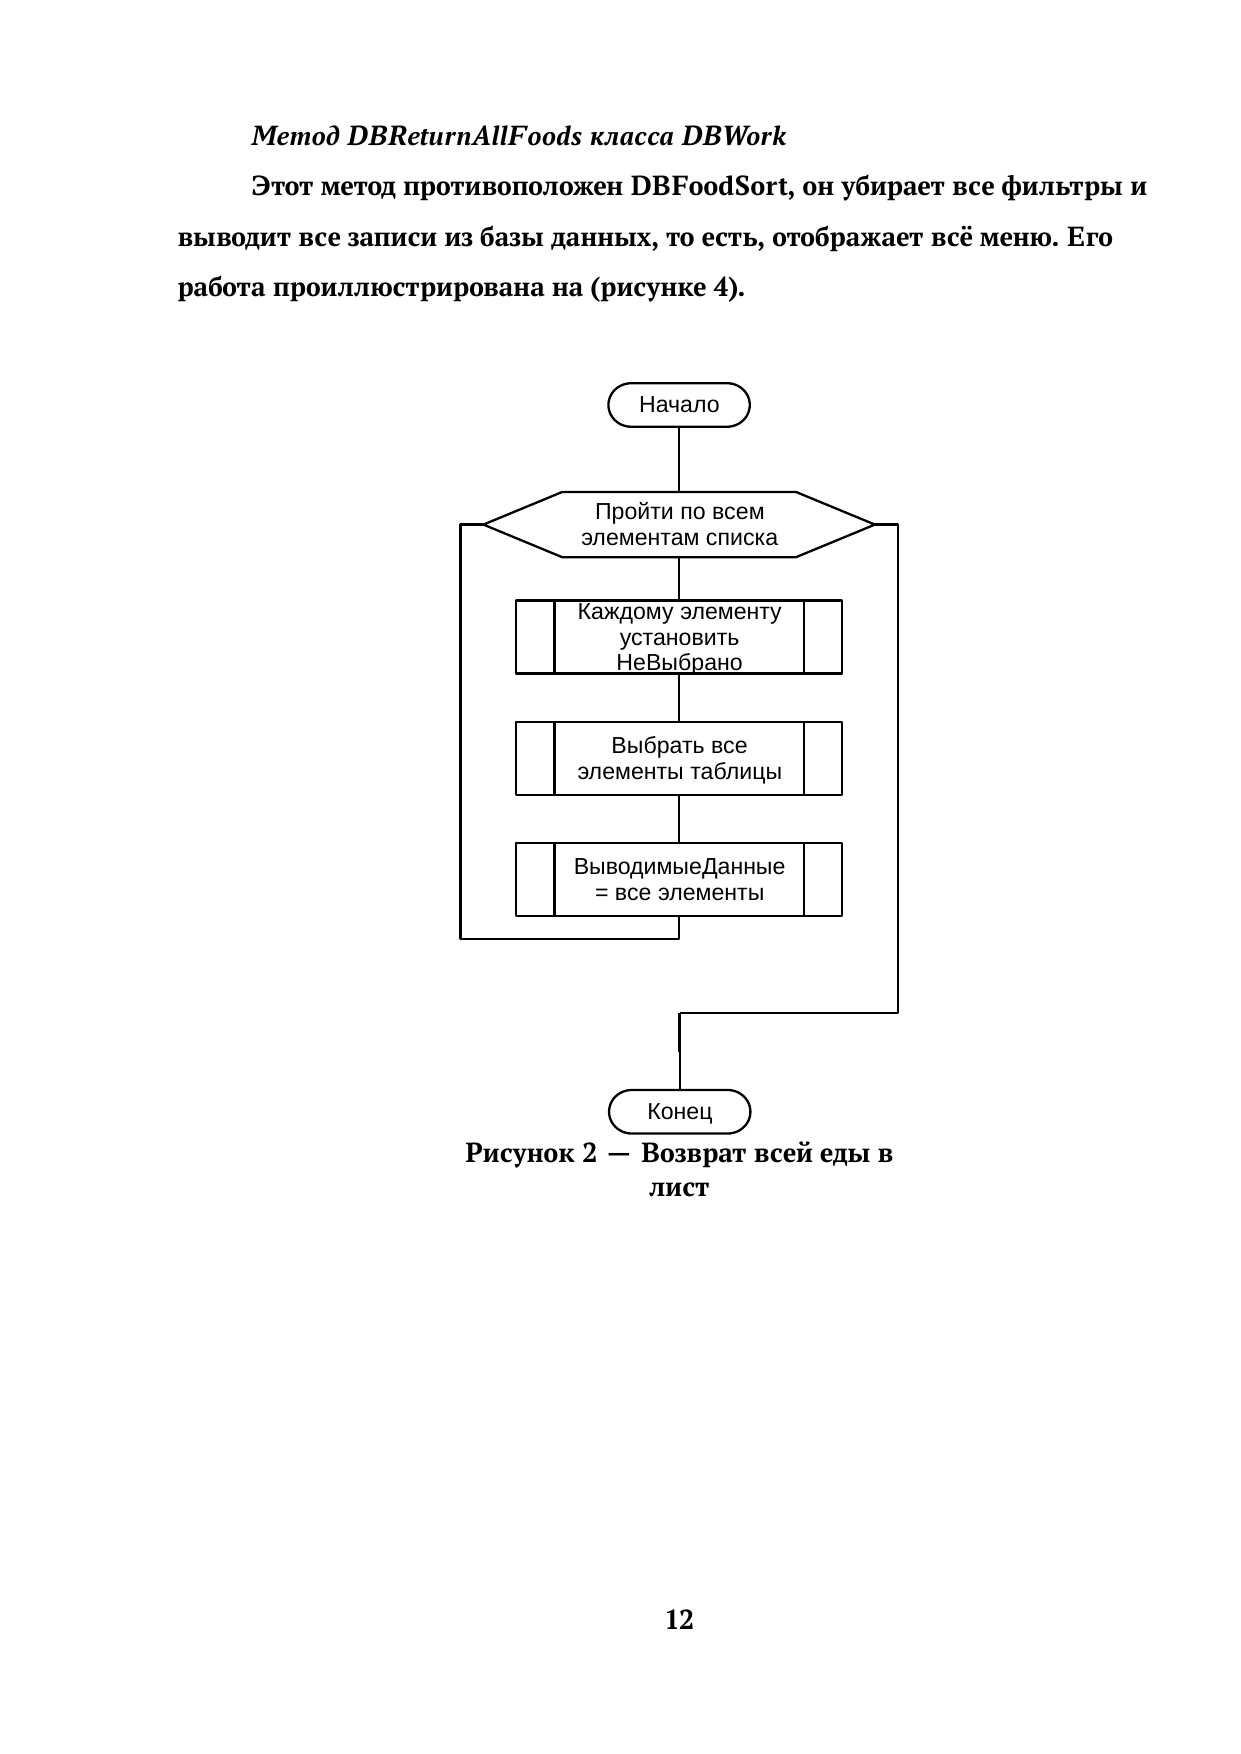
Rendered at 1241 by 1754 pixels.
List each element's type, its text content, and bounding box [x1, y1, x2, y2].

text Рисунок 2 — Возврат всей еды в лист [459, 526, 899, 1202]
text Метод DBReturnAllFoods класса DBWork [177, 118, 1181, 152]
text Рисунок 2 — Возврат всей еды в лист [459, 381, 899, 523]
text Рисунок 2 — Возврат всей еды в лист [462, 526, 678, 938]
text Этот метод противоположен DBFoodSort, он убирает все фильтры и выводит все записи из базы данных, то есть, отображает всё меню. Его работа проиллюстрирована на (рисунке 4). [177, 168, 1181, 303]
